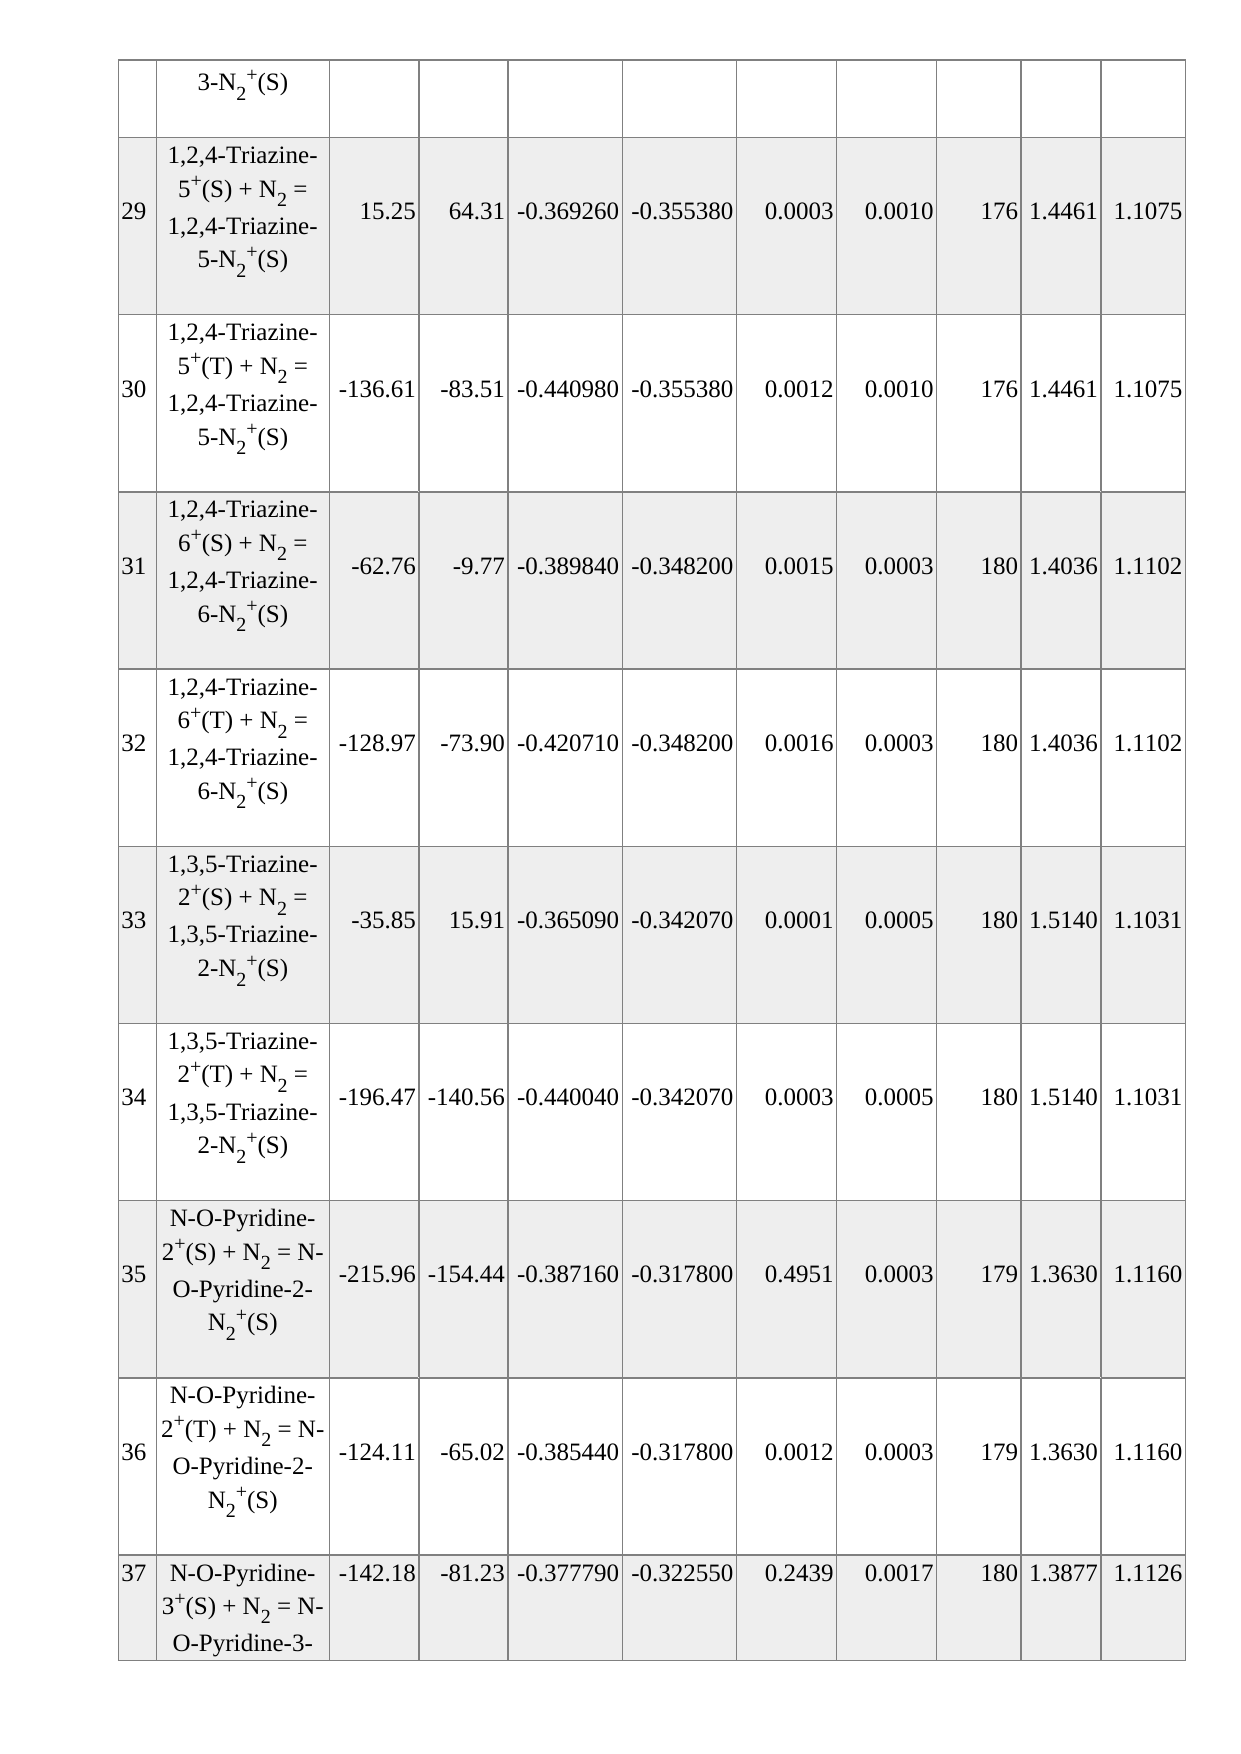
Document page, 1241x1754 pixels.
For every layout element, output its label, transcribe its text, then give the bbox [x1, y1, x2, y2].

table_cell 176 [937, 315, 1020, 491]
table_cell 0.0010 [837, 138, 936, 314]
table_cell 1.1102 [1102, 670, 1185, 846]
table_cell -142.18 [330, 1556, 418, 1660]
table_cell -196.47 [330, 1024, 418, 1200]
table_cell 1.1126 [1102, 1556, 1185, 1660]
table_cell 1,2,4-Triazine-6+(T) + N2 = 1,2,4-Triazine-6-N2+(S) [157, 670, 329, 846]
table_cell -154.44 [420, 1201, 507, 1377]
table_cell [119, 61, 156, 137]
table_cell -0.387160 [509, 1201, 622, 1377]
table_cell 32 [119, 670, 156, 846]
table_cell 1.1102 [1102, 493, 1185, 668]
table_cell 0.0003 [737, 138, 836, 314]
table_cell -81.23 [420, 1556, 507, 1660]
table_cell 179 [937, 1201, 1020, 1377]
table_cell 1,2,4-Triazine-6+(S) + N2 = 1,2,4-Triazine-6-N2+(S) [157, 493, 329, 668]
table_cell 1.1160 [1102, 1379, 1185, 1554]
table_cell -65.02 [420, 1379, 507, 1554]
table_cell [623, 61, 736, 137]
table_cell 176 [937, 138, 1020, 314]
table_cell -0.365090 [509, 847, 622, 1023]
table_cell 33 [119, 847, 156, 1023]
table_cell 1.4461 [1022, 315, 1100, 491]
table_cell 30 [119, 315, 156, 491]
table_cell 1.3630 [1022, 1201, 1100, 1377]
table_cell 0.0001 [737, 847, 836, 1023]
table_cell 29 [119, 138, 156, 314]
table_cell 180 [937, 1556, 1020, 1660]
table_cell 180 [937, 493, 1020, 668]
table_cell 0.4951 [737, 1201, 836, 1377]
table_cell -0.440980 [509, 315, 622, 491]
table_cell -140.56 [420, 1024, 507, 1200]
table_cell -0.342070 [623, 847, 736, 1023]
table_cell -0.440040 [509, 1024, 622, 1200]
table_cell -0.389840 [509, 493, 622, 668]
table_cell 1.4036 [1022, 493, 1100, 668]
table_cell [509, 61, 622, 137]
table_cell 1,2,4-Triazine-5+(T) + N2 = 1,2,4-Triazine-5-N2+(S) [157, 315, 329, 491]
table_cell -0.317800 [623, 1201, 736, 1377]
table_cell 0.0003 [837, 493, 936, 668]
table_cell [737, 61, 836, 137]
table_cell 1.1031 [1102, 847, 1185, 1023]
table_cell [420, 61, 507, 137]
table_cell 180 [937, 670, 1020, 846]
table_cell [837, 61, 936, 137]
table_cell 1.1031 [1102, 1024, 1185, 1200]
table_cell 34 [119, 1024, 156, 1200]
table_cell [1102, 61, 1185, 137]
table_cell N-O-Pyridine-2+(T) + N2 = N-O-Pyridine-2-N2+(S) [157, 1379, 329, 1554]
table_cell 0.0015 [737, 493, 836, 668]
table_cell N-O-Pyridine-3+(S) + N2 = N-O-Pyridine-3- [157, 1556, 329, 1660]
table_cell -62.76 [330, 493, 418, 668]
table_cell -9.77 [420, 493, 507, 668]
table_cell 1.4036 [1022, 670, 1100, 846]
table_cell 1.5140 [1022, 1024, 1100, 1200]
table_cell 0.0005 [837, 847, 936, 1023]
table_cell 0.0017 [837, 1556, 936, 1660]
table_cell -0.369260 [509, 138, 622, 314]
table_cell 179 [937, 1379, 1020, 1554]
table_cell 35 [119, 1201, 156, 1377]
table_cell -0.385440 [509, 1379, 622, 1554]
table_cell 0.2439 [737, 1556, 836, 1660]
table_cell 36 [119, 1379, 156, 1554]
table_cell 1,2,4-Triazine-5+(S) + N2 = 1,2,4-Triazine-5-N2+(S) [157, 138, 329, 314]
table_cell -73.90 [420, 670, 507, 846]
table_cell -0.317800 [623, 1379, 736, 1554]
table_cell 64.31 [420, 138, 507, 314]
table_cell -0.342070 [623, 1024, 736, 1200]
table_cell 1.4461 [1022, 138, 1100, 314]
table_cell 1.3630 [1022, 1379, 1100, 1554]
table_cell 1,3,5-Triazine-2+(T) + N2 = 1,3,5-Triazine-2-N2+(S) [157, 1024, 329, 1200]
table_cell 1,3,5-Triazine-2+(S) + N2 = 1,3,5-Triazine-2-N2+(S) [157, 847, 329, 1023]
table_cell 1.1075 [1102, 315, 1185, 491]
table_cell [1022, 61, 1100, 137]
table_cell 37 [119, 1556, 156, 1660]
table_cell [330, 61, 418, 137]
table_cell -215.96 [330, 1201, 418, 1377]
table_cell 0.0003 [837, 1201, 936, 1377]
table_cell [937, 61, 1020, 137]
table_cell 0.0003 [837, 1379, 936, 1554]
table_cell -124.11 [330, 1379, 418, 1554]
table_cell -0.355380 [623, 315, 736, 491]
table_cell 0.0003 [837, 670, 936, 846]
table_cell -0.348200 [623, 493, 736, 668]
table_cell 1.1160 [1102, 1201, 1185, 1377]
table_cell 15.91 [420, 847, 507, 1023]
table_cell -136.61 [330, 315, 418, 491]
table_cell 15.25 [330, 138, 418, 314]
table_cell 1.1075 [1102, 138, 1185, 314]
table_cell -0.355380 [623, 138, 736, 314]
table_cell 3-N2+(S) [157, 61, 329, 137]
table_cell -0.348200 [623, 670, 736, 846]
table_cell N-O-Pyridine-2+(S) + N2 = N-O-Pyridine-2-N2+(S) [157, 1201, 329, 1377]
table_cell 0.0005 [837, 1024, 936, 1200]
table_cell -128.97 [330, 670, 418, 846]
table_cell 31 [119, 493, 156, 668]
table_cell 0.0003 [737, 1024, 836, 1200]
table_cell 1.5140 [1022, 847, 1100, 1023]
table_cell 0.0010 [837, 315, 936, 491]
table_cell -83.51 [420, 315, 507, 491]
table_cell 180 [937, 1024, 1020, 1200]
table_cell 1.3877 [1022, 1556, 1100, 1660]
table_cell 180 [937, 847, 1020, 1023]
table_cell -0.377790 [509, 1556, 622, 1660]
table_cell 0.0012 [737, 1379, 836, 1554]
table_cell -0.322550 [623, 1556, 736, 1660]
table_cell 0.0012 [737, 315, 836, 491]
table_cell 0.0016 [737, 670, 836, 846]
table_cell -35.85 [330, 847, 418, 1023]
table_cell -0.420710 [509, 670, 622, 846]
